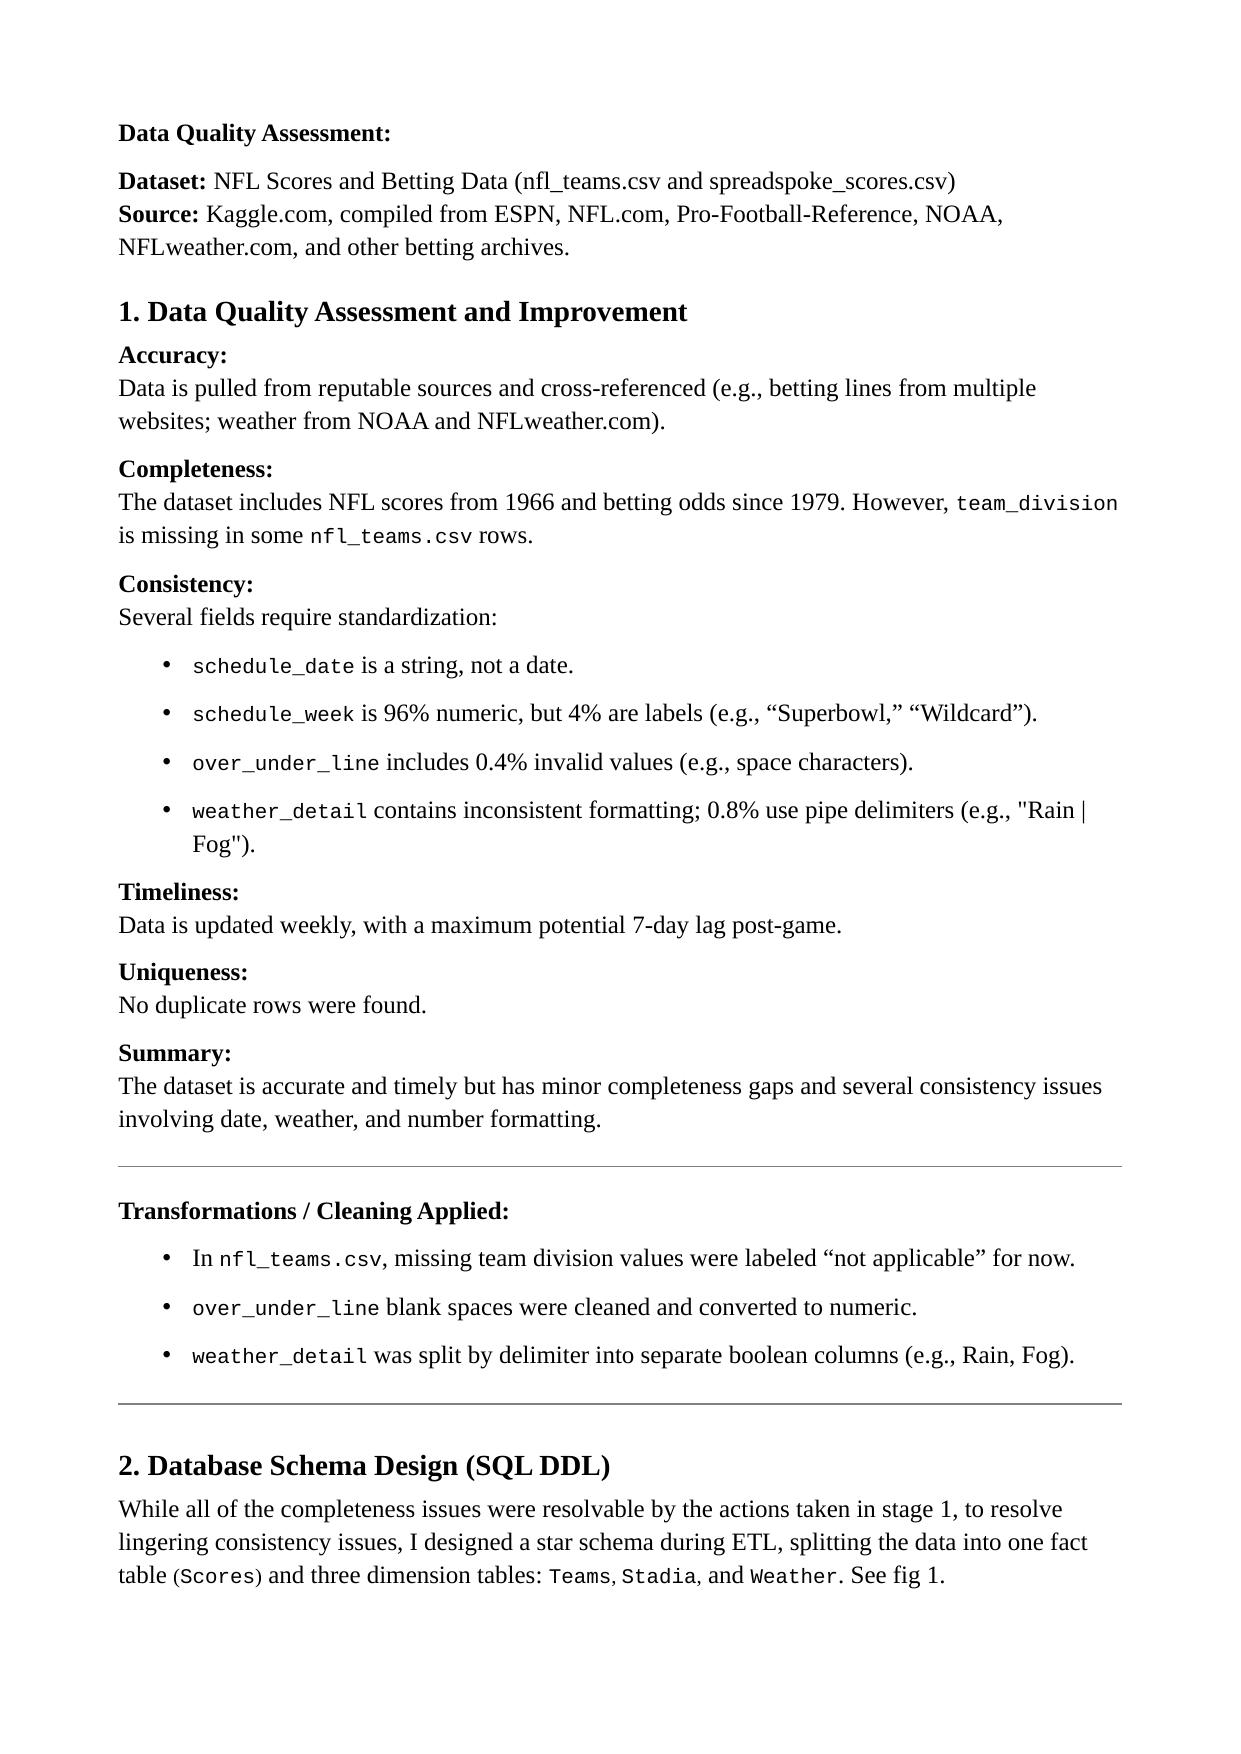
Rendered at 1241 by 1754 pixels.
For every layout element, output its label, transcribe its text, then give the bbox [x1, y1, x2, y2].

text Accuracy: Data is pulled from reputable sources and cross-referenced (e.g., betting lines from multiple websites; weather from NOAA and NFLweather.com). [118, 340, 1122, 435]
text Completeness: The dataset includes NFL scores from 1966 and betting odds since 1979. However, team_division is missing in some nfl_teams.csv rows. [118, 454, 1122, 550]
list weather_detail was split by delimiter into separate boolean columns (e.g., Rain, Fog). [162, 1341, 1122, 1370]
list In nfl_teams.csv, missing team division values were labeled “not applicable” for now. [162, 1243, 1122, 1273]
list over_under_line includes 0.4% invalid values (e.g., space characters). [162, 747, 1122, 776]
text Summary: The dataset is accurate and timely but has minor completeness gaps and several consistency issues involving date, weather, and number formatting. [118, 1038, 1122, 1133]
text Timeliness: Data is updated weekly, with a maximum potential 7-day lag post-game. [118, 877, 1122, 938]
list schedule_week is 96% numeric, but 4% are labels (e.g., “Superbowl,” “Wildcard”). [162, 698, 1122, 728]
text Uniqueness: No duplicate rows were found. [118, 957, 1122, 1019]
text Transformations / Cleaning Applied: [118, 1196, 1122, 1225]
list weather_detail contains inconsistent formatting; 0.8% use pipe delimiters (e.g., "Rain | Fog"). [162, 795, 1122, 858]
text Consistency: Several fields require standardization: [118, 569, 1122, 631]
text Dataset: NFL Scores and Betting Data (nfl_teams.csv and spreadspoke_scores.csv) Source: Kaggle.com, compiled from ESPN, NFL.com, Pro-Football-Reference, NOAA, NFLweather.com, and other betting archives. [118, 166, 1122, 261]
text While all of the completeness issues were resolvable by the actions taken in stage 1, to resolve lingering consistency issues, I designed a star schema during ETL, splitting the data into one fact table (Scores) and three dimension tables: Teams, Stadia, and Weather. See fig 1. [118, 1494, 1122, 1590]
subtitle 1. Data Quality Assessment and Improvement [118, 294, 1122, 327]
subtitle 2. Database Schema Design (SQL DDL) [118, 1448, 1122, 1482]
list schedule_date is a string, not a date. [162, 650, 1122, 679]
text Data Quality Assessment: [118, 118, 1122, 147]
list over_under_line blank spaces were cleaned and converted to numeric. [162, 1292, 1122, 1322]
